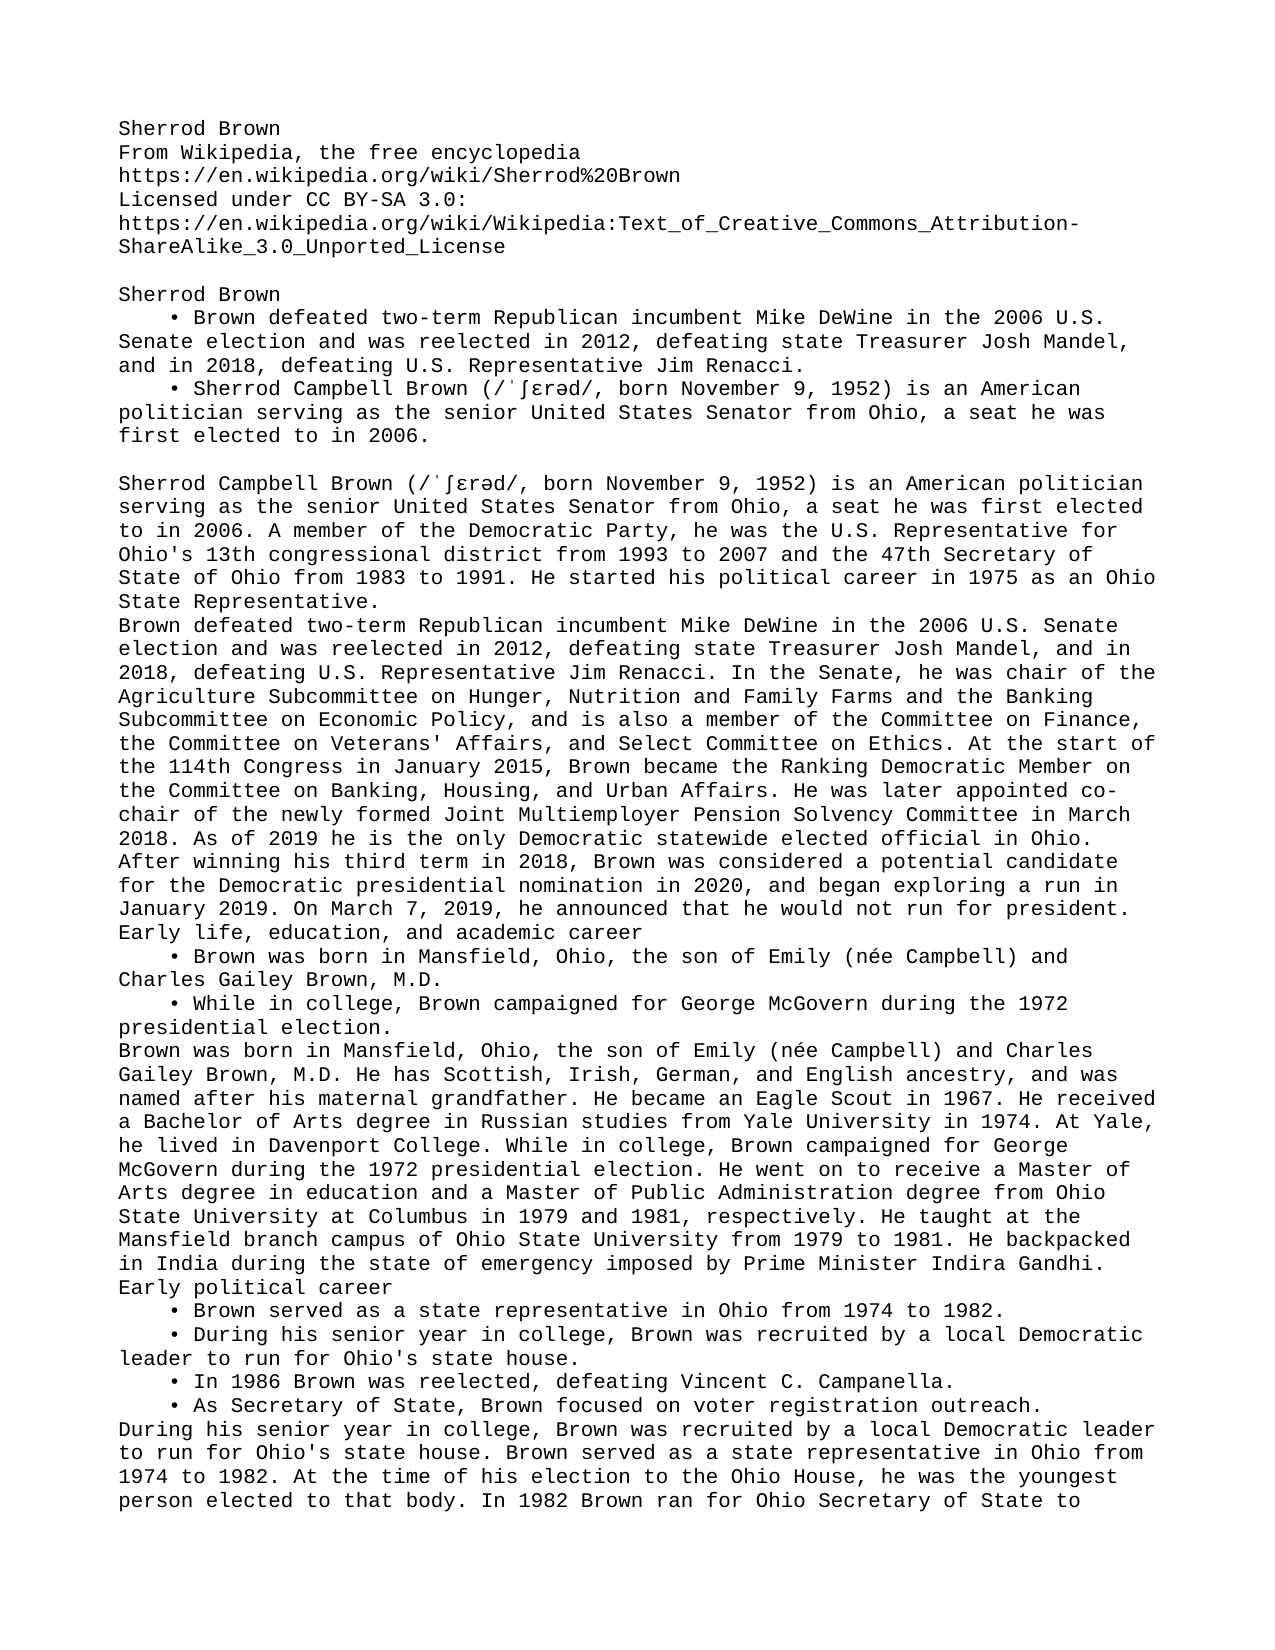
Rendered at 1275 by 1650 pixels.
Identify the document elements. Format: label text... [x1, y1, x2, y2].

text https://en.wikipedia.org/wiki/Wikipedia:Text_of_Creative_Commons_Attribution-ShareAlike_3.0_Unported_License [118, 213, 1157, 260]
text Sherrod Campbell Brown (/ˈʃɛrəd/, born November 9, 1952) is an American politician serving as the senior United States Senator from Ohio, a seat he was first elected to in 2006. A member of the Democratic Party, he was the U.S. Representative for Ohio's 13th congressional district from 1993 to 2007 and the 47th Secretary of State of Ohio from 1983 to 1991. He started his political career in 1975 as an Ohio State Representative. [118, 473, 1157, 615]
text Sherrod Brown [118, 284, 1157, 307]
text Early life, education, and academic career [118, 922, 1157, 946]
text https://en.wikipedia.org/wiki/Sherrod%20Brown [118, 165, 1157, 189]
text • Brown served as a state representative in Ohio from 1974 to 1982. [118, 1300, 1157, 1324]
text Early political career [118, 1277, 1157, 1300]
text • Brown was born in Mansfield, Ohio, the son of Emily (née Campbell) and Charles Gailey Brown, M.D. [118, 946, 1157, 993]
text Brown defeated two-term Republican incumbent Mike DeWine in the 2006 U.S. Senate election and was reelected in 2012, defeating state Treasurer Josh Mandel, and in 2018, defeating U.S. Representative Jim Renacci. In the Senate, he was chair of the Agriculture Subcommittee on Hunger, Nutrition and Family Farms and the Banking Subcommittee on Economic Policy, and is also a member of the Committee on Finance, the Committee on Veterans' Affairs, and Select Committee on Ethics. At the start of the 114th Congress in January 2015, Brown became the Ranking Democratic Member on the Committee on Banking, Housing, and Urban Affairs. He was later appointed co-chair of the newly formed Joint Multiemployer Pension Solvency Committee in March 2018. As of 2019 he is the only Democratic statewide elected official in Ohio. [118, 615, 1157, 851]
text • Brown defeated two-term Republican incumbent Mike DeWine in the 2006 U.S. Senate election and was reelected in 2012, defeating state Treasurer Josh Mandel, and in 2018, defeating U.S. Representative Jim Renacci. [118, 307, 1157, 378]
text During his senior year in college, Brown was recruited by a local Democratic leader to run for Ohio's state house. Brown served as a state representative in Ohio from 1974 to 1982. At the time of his election to the Ohio House, he was the youngest person elected to that body. In 1982 Brown ran for Ohio Secretary of State to [118, 1419, 1157, 1513]
text Brown was born in Mansfield, Ohio, the son of Emily (née Campbell) and Charles Gailey Brown, M.D. He has Scottish, Irish, German, and English ancestry, and was named after his maternal grandfather. He became an Eagle Scout in 1967. He received a Bachelor of Arts degree in Russian studies from Yale University in 1974. At Yale, he lived in Davenport College. While in college, Brown campaigned for George McGovern during the 1972 presidential election. He went on to receive a Master of Arts degree in education and a Master of Public Administration degree from Ohio State University at Columbus in 1979 and 1981, respectively. He taught at the Mansfield branch campus of Ohio State University from 1979 to 1981. He backpacked in India during the state of emergency imposed by Prime Minister Indira Gandhi. [118, 1040, 1157, 1277]
text • While in college, Brown campaigned for George McGovern during the 1972 presidential election. [118, 993, 1157, 1040]
text From Wikipedia, the free encyclopedia [118, 142, 1157, 165]
text • In 1986 Brown was reelected, defeating Vincent C. Campanella. [118, 1371, 1157, 1395]
text • During his senior year in college, Brown was recruited by a local Democratic leader to run for Ohio's state house. [118, 1324, 1157, 1371]
text Licensed under CC BY-SA 3.0: [118, 189, 1157, 213]
text • Sherrod Campbell Brown (/ˈʃɛrəd/, born November 9, 1952) is an American politician serving as the senior United States Senator from Ohio, a seat he was first elected to in 2006. [118, 378, 1157, 449]
text • As Secretary of State, Brown focused on voter registration outreach. [118, 1395, 1157, 1419]
text Sherrod Brown [118, 118, 1157, 142]
text After winning his third term in 2018, Brown was considered a potential candidate for the Democratic presidential nomination in 2020, and began exploring a run in January 2019. On March 7, 2019, he announced that he would not run for president. [118, 851, 1157, 922]
